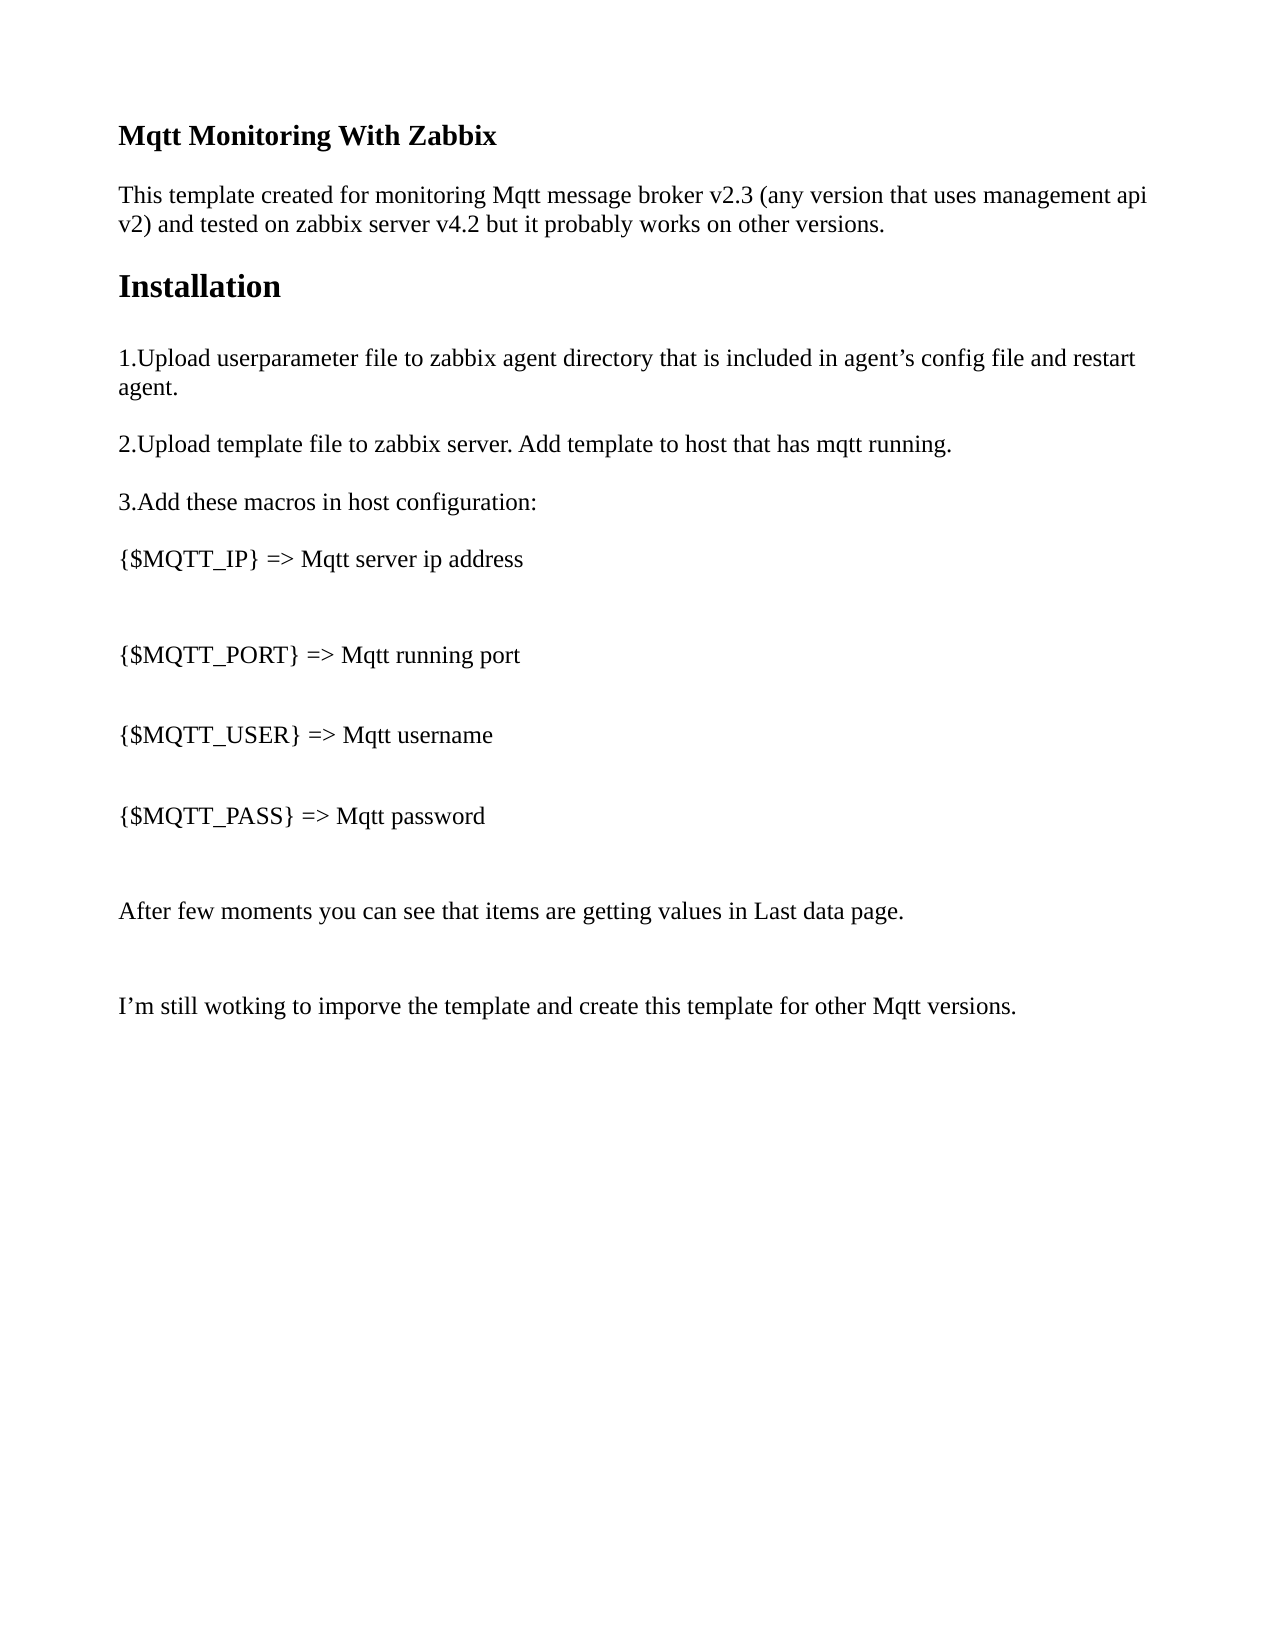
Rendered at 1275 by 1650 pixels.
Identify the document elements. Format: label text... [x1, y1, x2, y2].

text 1.Upload userparameter file to zabbix agent directory that is included in agent’s config file and restart agent. [118, 343, 1157, 401]
text {$MQTT_PASS} => Mqtt password [118, 768, 1157, 830]
text I’m still wotking to imporve the template and create this template for other Mqtt versions. [118, 991, 1157, 1020]
text Mqtt Monitoring With Zabbix [118, 118, 1157, 152]
text This template created for monitoring Mqtt message broker v2.3 (any version that uses management api v2) and tested on zabbix server v4.2 but it probably works on other versions. [118, 180, 1157, 238]
text After few moments you can see that items are getting values in Last data page. [118, 896, 1157, 925]
text 2.Upload template file to zabbix server. Add template to host that has mqtt running. [118, 429, 1157, 458]
text {$MQTT_USER} => Mqtt username [118, 687, 1157, 749]
text {$MQTT_PORT} => Mqtt running port [118, 640, 1157, 668]
text 3.Add these macros in host configuration: [118, 487, 1157, 516]
text Installation [118, 267, 1157, 305]
text {$MQTT_IP} => Mqtt server ip address [118, 544, 1157, 573]
